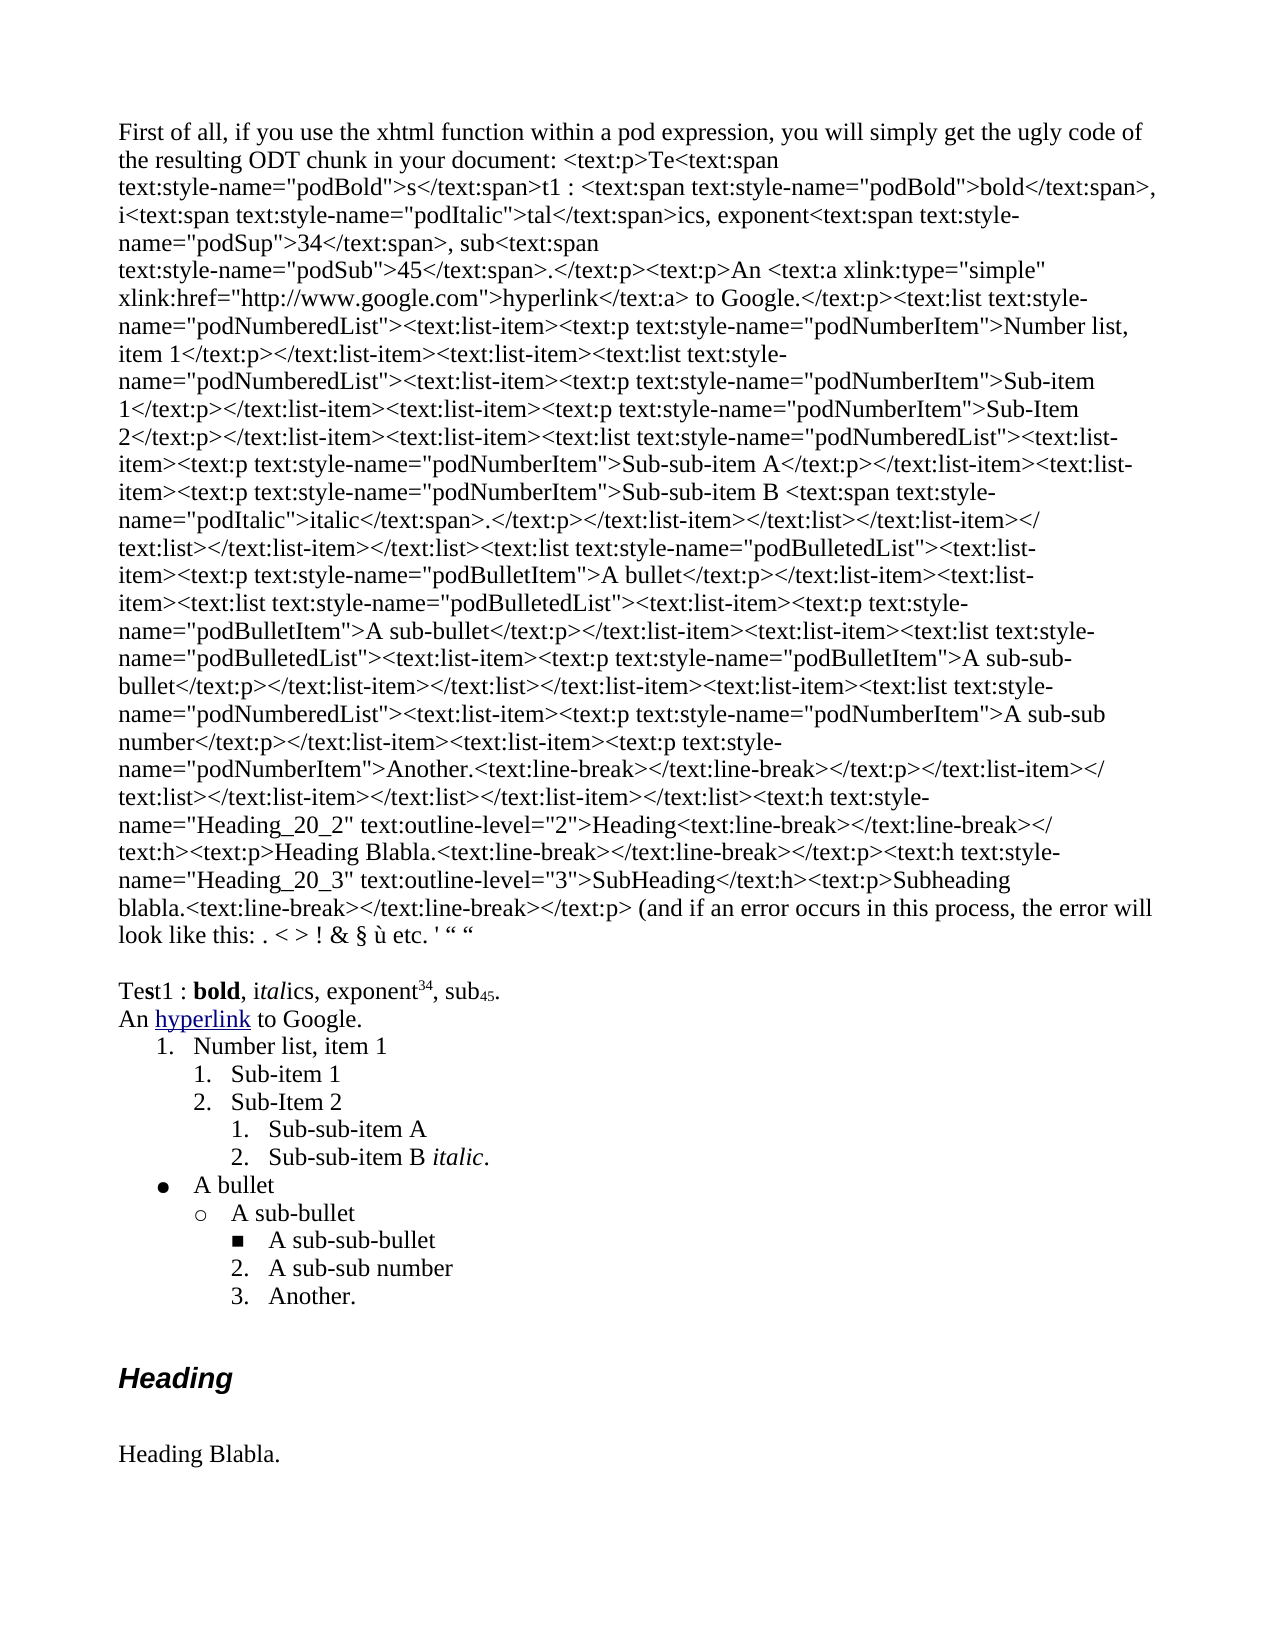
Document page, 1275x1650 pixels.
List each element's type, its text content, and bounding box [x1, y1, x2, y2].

text First of all, if you use the xhtml function within a pod expression, you will simply get the ugly code of the resulting ODT chunk in your document: <text:p>Te<text:span text:style-name="podBold">s</text:span>t1 : <text:span text:style-name="podBold">bold</text:span>, i<text:span text:style-name="podItalic">tal</text:span>ics, exponent<text:span text:style-name="podSup">34</text:span>, sub<text:span text:style-name="podSub">45</text:span>.</text:p><text:p>An <text:a xlink:type="simple" xlink:href="http://www.google.com">hyperlink</text:a> to Google.</text:p><text:list text:style-name="podNumberedList"><text:list-item><text:p text:style-name="podNumberItem">Number list, item 1</text:p></text:list-item><text:list-item><text:list text:style-name="podNumberedList"><text:list-item><text:p text:style-name="podNumberItem">Sub-item 1</text:p></text:list-item><text:list-item><text:p text:style-name="podNumberItem">Sub-Item 2</text:p></text:list-item><text:list-item><text:list text:style-name="podNumberedList"><text:list-item><text:p text:style-name="podNumberItem">Sub-sub-item A</text:p></text:list-item><text:list-item><text:p text:style-name="podNumberItem">Sub-sub-item B <text:span text:style-name="podItalic">italic</text:span>.</text:p></text:list-item></text:list></text:list-item></text:list></text:list-item></text:list><text:list text:style-name="podBulletedList"><text:list-item><text:p text:style-name="podBulletItem">A bullet</text:p></text:list-item><text:list-item><text:list text:style-name="podBulletedList"><text:list-item><text:p text:style-name="podBulletItem">A sub-bullet</text:p></text:list-item><text:list-item><text:list text:style-name="podBulletedList"><text:list-item><text:p text:style-name="podBulletItem">A sub-sub-bullet</text:p></text:list-item></text:list></text:list-item><text:list-item><text:list text:style-name="podNumberedList"><text:list-item><text:p text:style-name="podNumberItem">A sub-sub number</text:p></text:list-item><text:list-item><text:p text:style-name="podNumberItem">Another.<text:line-break></text:line-break></text:p></text:list-item></text:list></text:list-item></text:list></text:list-item></text:list><text:h text:style-name="Heading_20_2" text:outline-level="2">Heading<text:line-break></text:line-break></text:h><text:p>Heading Blabla.<text:line-break></text:line-break></text:p><text:h text:style-name="Heading_20_3" text:outline-level="3">SubHeading</text:h><text:p>Subheading blabla.<text:line-break></text:line-break></text:p> (and if an error occurs in this process, the error will look like this: . < > ! & § ù etc. ' “ “ [118, 118, 1157, 949]
list Number list, item 1 [156, 1032, 1157, 1060]
list Another. [231, 1282, 1157, 1337]
list Sub-item 1 [193, 1060, 1157, 1088]
list A sub-sub number [231, 1254, 1157, 1282]
subtitle Heading [118, 1362, 1157, 1427]
list Sub-Item 2 [193, 1088, 1157, 1116]
text An hyperlink to Google. [118, 1005, 1157, 1032]
list A sub-sub-bullet [231, 1226, 1157, 1254]
text Heading Blabla. [118, 1440, 1157, 1495]
list A bullet [156, 1171, 1157, 1199]
list Sub-sub-item A [231, 1116, 1157, 1143]
list Sub-sub-item B italic. [231, 1143, 1157, 1171]
list A sub-bullet [193, 1199, 1157, 1226]
text Test1 : bold, italics, exponent34, sub45. [118, 977, 1157, 1005]
